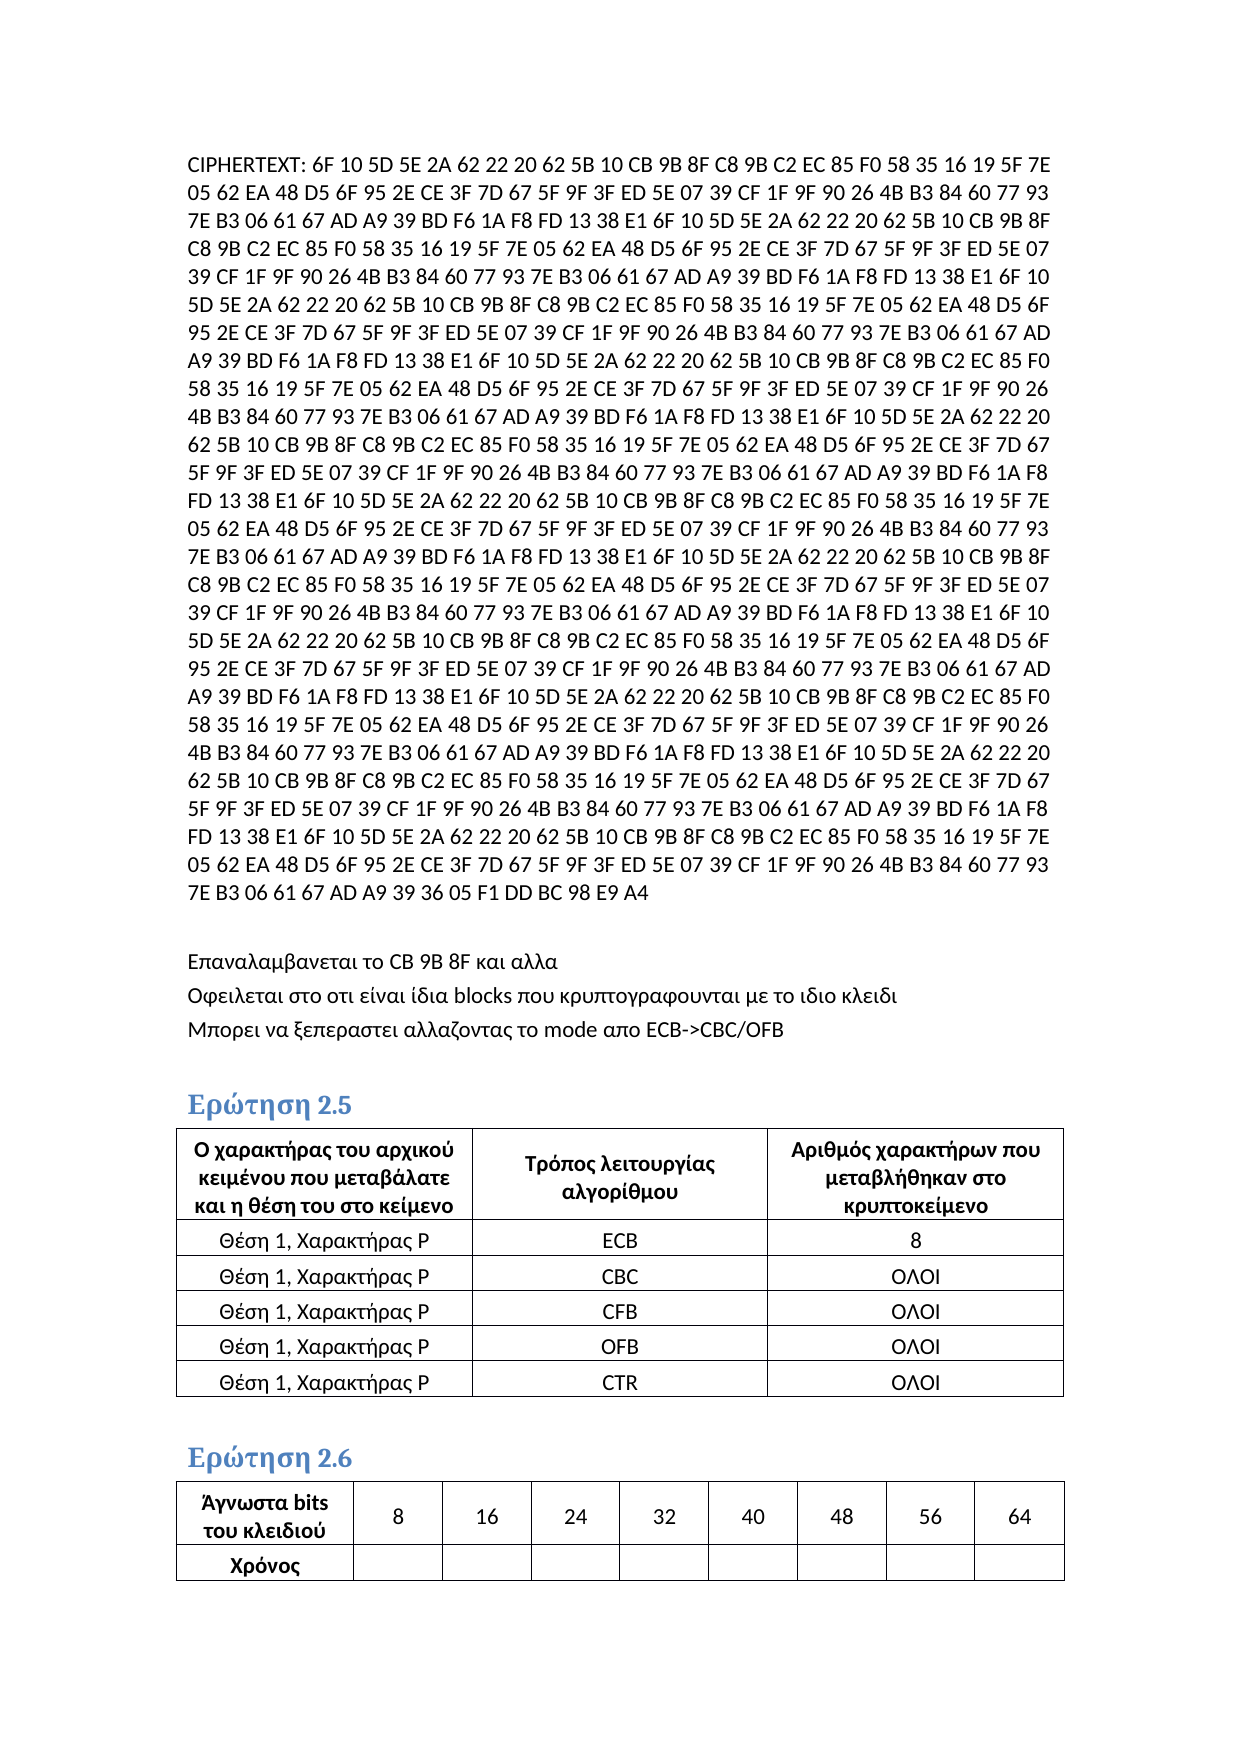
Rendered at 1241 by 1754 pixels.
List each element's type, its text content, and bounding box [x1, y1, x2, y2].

table_header 16 [443, 1482, 531, 1544]
subtitle Ερώτηση 2.5 [187, 1090, 1053, 1122]
table_cell [975, 1545, 1064, 1579]
table_header 48 [798, 1482, 886, 1544]
table_header Άγνωστα bits του κλειδιού [177, 1482, 353, 1544]
table_header Τρόπος λειτουργίας αλγορίθμου [473, 1129, 767, 1219]
table_cell CBC [473, 1256, 767, 1290]
table_cell ΟΛΟΙ [768, 1361, 1063, 1396]
text Επαναλαμβανεται το CB 9B 8F και αλλα [187, 947, 1053, 975]
table_cell [709, 1545, 797, 1579]
table_cell CTR [473, 1361, 767, 1396]
table_cell ECB [473, 1220, 767, 1254]
table_cell Θέση 1, Χαρακτήρας P [177, 1291, 472, 1325]
table_cell 8 [768, 1220, 1063, 1254]
table_cell Θέση 1, Χαρακτήρας P [177, 1361, 472, 1396]
table_cell [798, 1545, 886, 1579]
table_cell Θέση 1, Χαρακτήρας P [177, 1220, 472, 1254]
table_cell OFB [473, 1326, 767, 1360]
table_cell [887, 1545, 974, 1579]
table_cell ΟΛΟΙ [768, 1326, 1063, 1360]
table_cell ΟΛΟΙ [768, 1291, 1063, 1325]
table_header Ο χαρακτήρας του αρχικού κειμένου που μεταβάλατε και η θέση του στο κείμενο [177, 1129, 472, 1219]
subtitle Ερώτηση 2.6 [187, 1443, 1053, 1475]
text Οφειλεται στο οτι είναι ίδια blocks που κρυπτογραφουνται με το ιδιο κλειδι [187, 981, 1053, 1009]
table_cell [354, 1545, 442, 1579]
text CIPHERTEXT: 6F 10 5D 5E 2A 62 22 20 62 5B 10 CB 9B 8F C8 9B C2 EC 85 F0 58 35 16 19 5F 7E 05 62 EA 48 D5 6F 95 2E CE 3F 7D 67 5F 9F 3F ED 5E 07 39 CF 1F 9F 90 26 4B B3 84 60 77 93 7E B3 06 61 67 AD A9 39 BD F6 1A F8 FD 13 38 E1 6F 10 5D 5E 2A 62 22 20 62 5B 10 CB 9B 8F C8 9B C2 EC 85 F0 58 35 16 19 5F 7E 05 62 EA 48 D5 6F 95 2E CE 3F 7D 67 5F 9F 3F ED 5E 07 39 CF 1F 9F 90 26 4B B3 84 60 77 93 7E B3 06 61 67 AD A9 39 BD F6 1A F8 FD 13 38 E1 6F 10 5D 5E 2A 62 22 20 62 5B 10 CB 9B 8F C8 9B C2 EC 85 F0 58 35 16 19 5F 7E 05 62 EA 48 D5 6F 95 2E CE 3F 7D 67 5F 9F 3F ED 5E 07 39 CF 1F 9F 90 26 4B B3 84 60 77 93 7E B3 06 61 67 AD A9 39 BD F6 1A F8 FD 13 38 E1 6F 10 5D 5E 2A 62 22 20 62 5B 10 CB 9B 8F C8 9B C2 EC 85 F0 58 35 16 19 5F 7E 05 62 EA 48 D5 6F 95 2E CE 3F 7D 67 5F 9F 3F ED 5E 07 39 CF 1F 9F 90 26 4B B3 84 60 77 93 7E B3 06 61 67 AD A9 39 BD F6 1A F8 FD 13 38 E1 6F 10 5D 5E 2A 62 22 20 62 5B 10 CB 9B 8F C8 9B C2 EC 85 F0 58 35 16 19 5F 7E 05 62 EA 48 D5 6F 95 2E CE 3F 7D 67 5F 9F 3F ED 5E 07 39 CF 1F 9F 90 26 4B B3 84 60 77 93 7E B3 06 61 67 AD A9 39 BD F6 1A F8 FD 13 38 E1 6F 10 5D 5E 2A 62 22 20 62 5B 10 CB 9B 8F C8 9B C2 EC 85 F0 58 35 16 19 5F 7E 05 62 EA 48 D5 6F 95 2E CE 3F 7D 67 5F 9F 3F ED 5E 07 39 CF 1F 9F 90 26 4B B3 84 60 77 93 7E B3 06 61 67 AD A9 39 BD F6 1A F8 FD 13 38 E1 6F 10 5D 5E 2A 62 22 20 62 5B 10 CB 9B 8F C8 9B C2 EC 85 F0 58 35 16 19 5F 7E 05 62 EA 48 D5 6F 95 2E CE 3F 7D 67 5F 9F 3F ED 5E 07 39 CF 1F 9F 90 26 4B B3 84 60 77 93 7E B3 06 61 67 AD A9 39 BD F6 1A F8 FD 13 38 E1 6F 10 5D 5E 2A 62 22 20 62 5B 10 CB 9B 8F C8 9B C2 EC 85 F0 58 35 16 19 5F 7E 05 62 EA 48 D5 6F 95 2E CE 3F 7D 67 5F 9F 3F ED 5E 07 39 CF 1F 9F 90 26 4B B3 84 60 77 93 7E B3 06 61 67 AD A9 39 BD F6 1A F8 FD 13 38 E1 6F 10 5D 5E 2A 62 22 20 62 5B 10 CB 9B 8F C8 9B C2 EC 85 F0 58 35 16 19 5F 7E 05 62 EA 48 D5 6F 95 2E CE 3F 7D 67 5F 9F 3F ED 5E 07 39 CF 1F 9F 90 26 4B B3 84 60 77 93 7E B3 06 61 67 AD A9 39 BD F6 1A F8 FD 13 38 E1 6F 10 5D 5E 2A 62 22 20 62 5B 10 CB 9B 8F C8 9B C2 EC 85 F0 58 35 16 19 5F 7E 05 62 EA 48 D5 6F 95 2E CE 3F 7D 67 5F 9F 3F ED 5E 07 39 CF 1F 9F 90 26 4B B3 84 60 77 93 7E B3 06 61 67 AD A9 39 BD F6 1A F8 FD 13 38 E1 6F 10 5D 5E 2A 62 22 20 62 5B 10 CB 9B 8F C8 9B C2 EC 85 F0 58 35 16 19 5F 7E 05 62 EA 48 D5 6F 95 2E CE 3F 7D 67 5F 9F 3F ED 5E 07 39 CF 1F 9F 90 26 4B B3 84 60 77 93 7E B3 06 61 67 AD A9 39 36 05 F1 DD BC 98 E9 A4 [187, 150, 1053, 907]
table_header Αριθμός χαρακτήρων που μεταβλήθηκαν στο κρυπτοκείμενο [768, 1129, 1063, 1219]
table_cell CFB [473, 1291, 767, 1325]
table_header 32 [620, 1482, 708, 1544]
table_cell ΟΛΟΙ [768, 1256, 1063, 1290]
table_header 64 [975, 1482, 1064, 1544]
table_cell Θέση 1, Χαρακτήρας P [177, 1326, 472, 1360]
table_cell Θέση 1, Χαρακτήρας P [177, 1256, 472, 1290]
table_cell [620, 1545, 708, 1579]
table_cell [532, 1545, 619, 1579]
table_header 40 [709, 1482, 797, 1544]
table_header 24 [532, 1482, 619, 1544]
table_cell Χρόνος [177, 1545, 353, 1579]
text Μπορει να ξεπεραστει αλλαζοντας το mode απο ECB->CBC/OFB [187, 1016, 1053, 1044]
table_cell [443, 1545, 531, 1579]
table_header 8 [354, 1482, 442, 1544]
table_header 56 [887, 1482, 974, 1544]
